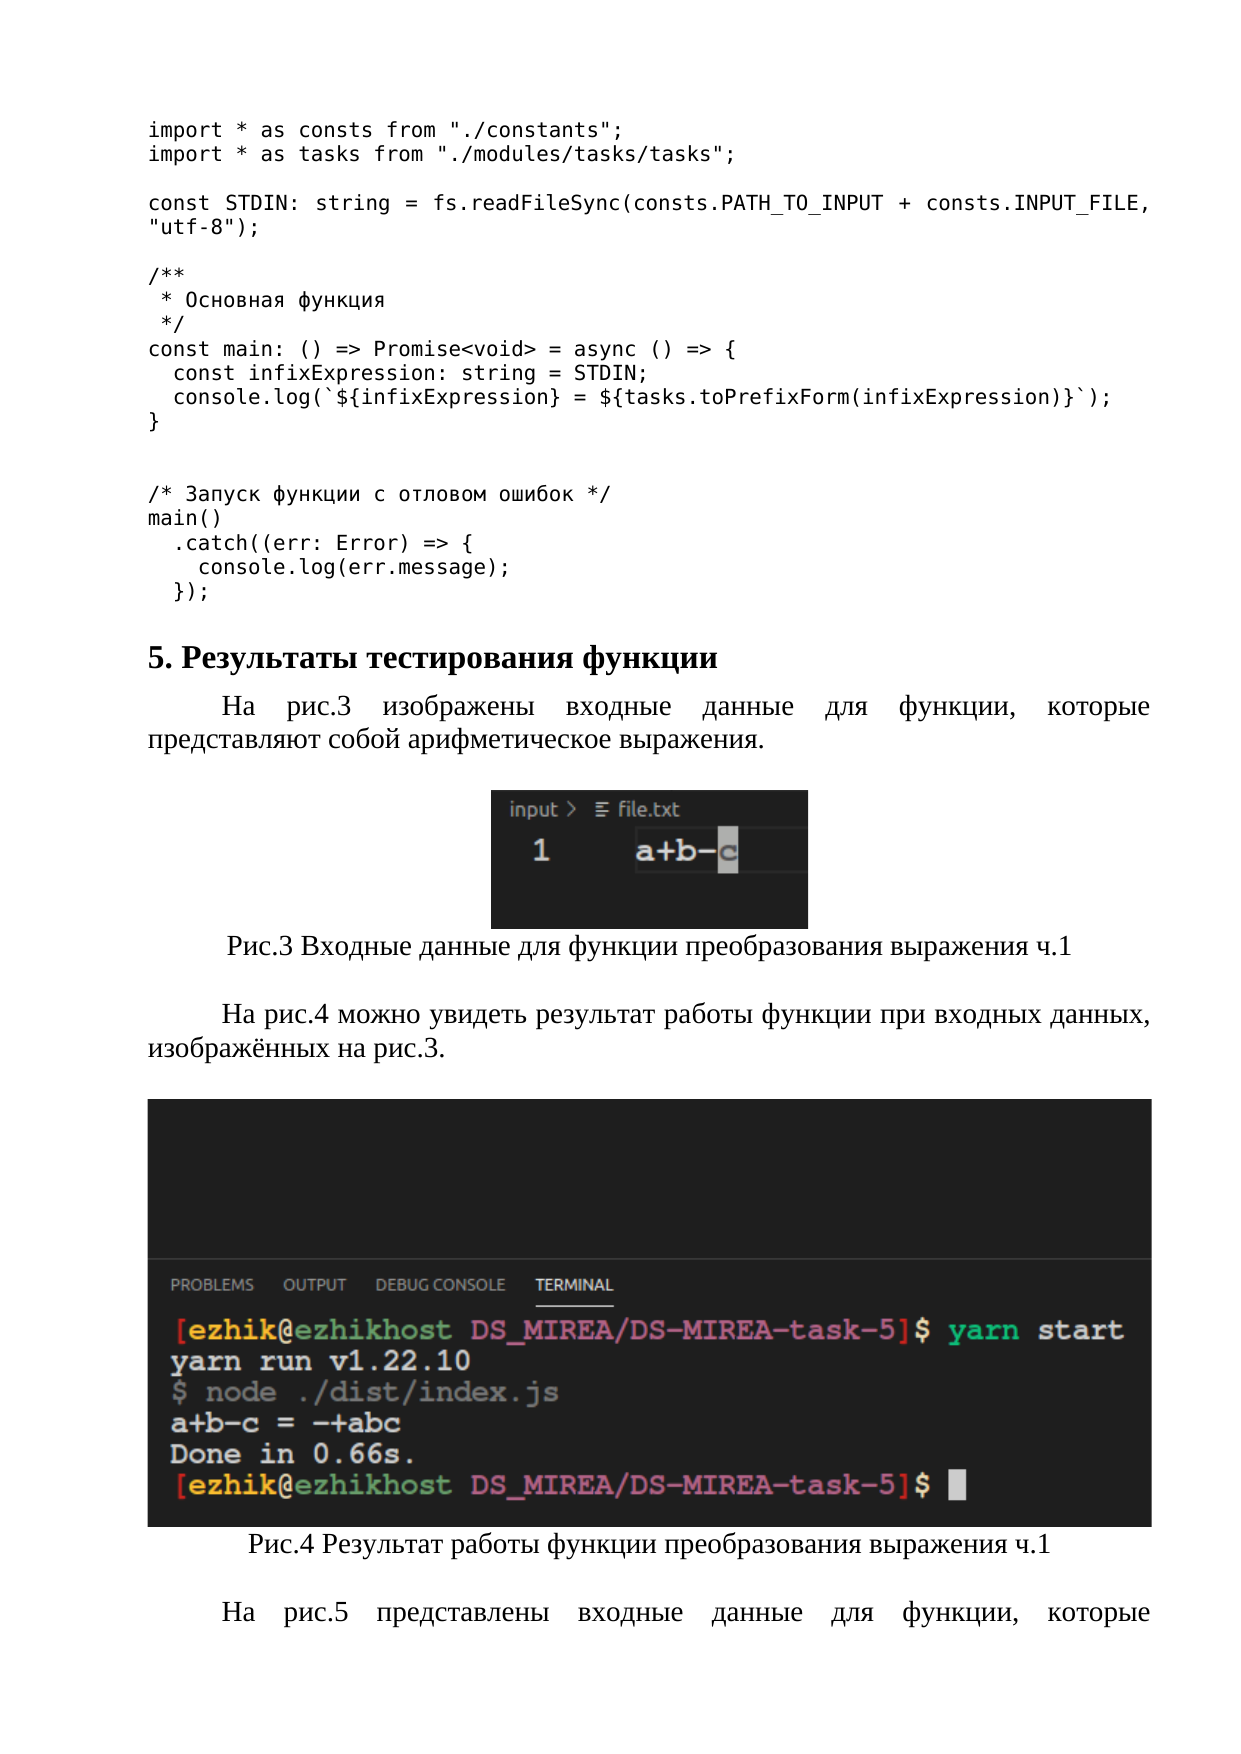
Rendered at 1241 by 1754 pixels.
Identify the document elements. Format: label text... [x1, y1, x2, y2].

text console.log(`${infixExpression} = ${tasks.toPrefixForm(infixExpression)}`); [148, 385, 1152, 409]
text /* Запуск функции с отловом ошибок */ [148, 482, 1152, 506]
text На рис.4 можно увидеть результат работы функции при входных данных, изображённых на рис.3. [148, 996, 1152, 1063]
text На рис.3 изображены входные данные для функции, которые представляют собой арифметическое выражения. [148, 688, 1152, 755]
text console.log(err.message); [148, 555, 1152, 579]
text const STDIN: string = fs.readFileSync(consts.PATH_TO_INPUT + consts.INPUT_FILE, "utf-8"); [148, 191, 1152, 239]
text Рис.3 Входные данные для функции преобразования выражения ч.1 [148, 791, 1152, 962]
text const infixExpression: string = STDIN; [148, 361, 1152, 385]
picture [491, 790, 809, 929]
text */ [148, 312, 1152, 337]
text /** [148, 264, 1152, 288]
text import * as consts from "./constants"; [148, 118, 1152, 142]
text main() [148, 506, 1152, 531]
text } [148, 409, 1152, 434]
text На рис.5 представлены входные данные для функции, которые [148, 1594, 1152, 1628]
text Рис.4 Результат работы функции преобразования выражения ч.1 [148, 1527, 1152, 1560]
picture [147, 1099, 1152, 1527]
text import * as tasks from "./modules/tasks/tasks"; [148, 142, 1152, 167]
text .catch((err: Error) => { [148, 531, 1152, 555]
text * Основная функция [148, 288, 1152, 312]
text }); [148, 579, 1152, 603]
text const main: () => Promise<void> = async () => { [148, 337, 1152, 361]
subtitle 5. Результаты тестирования функции [148, 637, 1152, 675]
